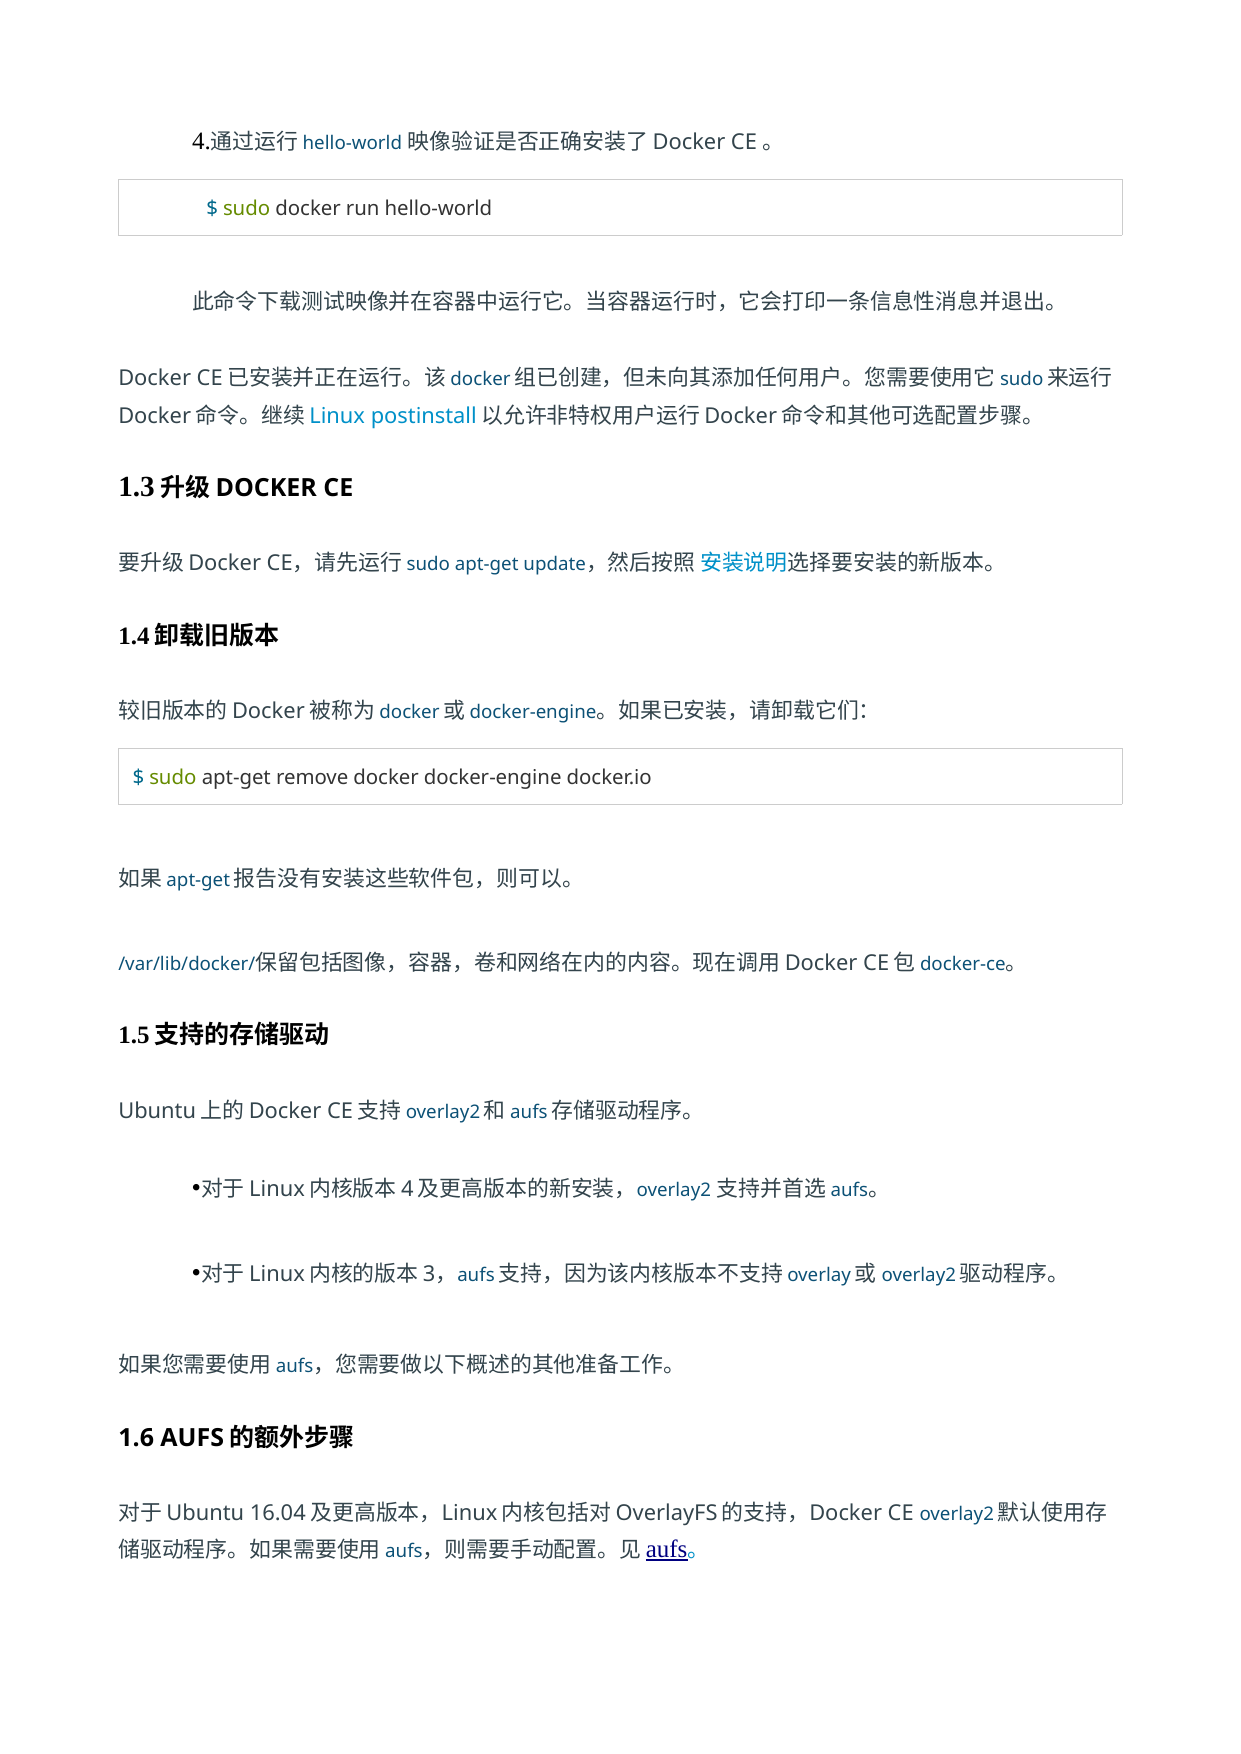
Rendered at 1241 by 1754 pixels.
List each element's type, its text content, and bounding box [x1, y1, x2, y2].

text 对于Ubuntu 16.04及更高版本，Linux内核包括对OverlayFS的支持，Docker CE overlay2默认使用存储驱动程序。如果需要使用aufs，则需要手动配置。见aufs。 [118, 1489, 1122, 1564]
list $ sudo docker run hello-world [119, 180, 1122, 235]
list 对于Linux内核的版本3，aufs支持，因为该内核版本不支持overlay或 overlay2驱动程序。 [118, 1256, 1122, 1288]
text 如果apt-get报告没有安装这些软件包，则可以。 [118, 855, 1122, 892]
list 通过运行hello-world 映像验证是否正确安装了Docker CE 。 [118, 118, 1122, 156]
text /var/lib/docker/保留包括图像，容器，卷和网络在内的内容。现在调用Docker CE包docker-ce。 [118, 939, 1122, 977]
text Ubuntu上的Docker CE支持overlay2和aufs存储驱动程序。 [118, 1087, 1122, 1124]
text 如果您需要使用aufs，您需要做以下概述的其他准备工作。 [118, 1341, 1122, 1379]
list 此命令下载测试映像并在容器中运行它。当容器运行时，它会打印一条信息性消息并退出。 [118, 278, 1122, 315]
text $ sudo apt-get remove docker docker-engine docker.io [119, 749, 1122, 804]
subtitle 1.5支持的存储驱动 [118, 1015, 1122, 1051]
subtitle 1.3升级DOCKER CE [118, 467, 1122, 504]
text 较旧版本的Docker被称为docker或docker-engine。如果已安装，请卸载它们： [118, 687, 1122, 725]
list 对于Linux内核版本4及更高版本的新安装，overlay2 支持并首选aufs。 [118, 1171, 1122, 1203]
subtitle 1.6 AUFS的额外步骤 [118, 1417, 1122, 1453]
text Docker CE已安装并正在运行。该docker组已创建，但未向其添加任何用户。您需要使用它sudo来运行Docker命令。继续Linux postinstall以允许非特权用户运行Docker命令和其他可选配置步骤。 [118, 354, 1122, 429]
subtitle 1.4卸载旧版本 [118, 615, 1122, 651]
text 要升级Docker CE，请先运行sudo apt-get update，然后按照 安装说明选择要安装的新版本。 [118, 540, 1122, 577]
